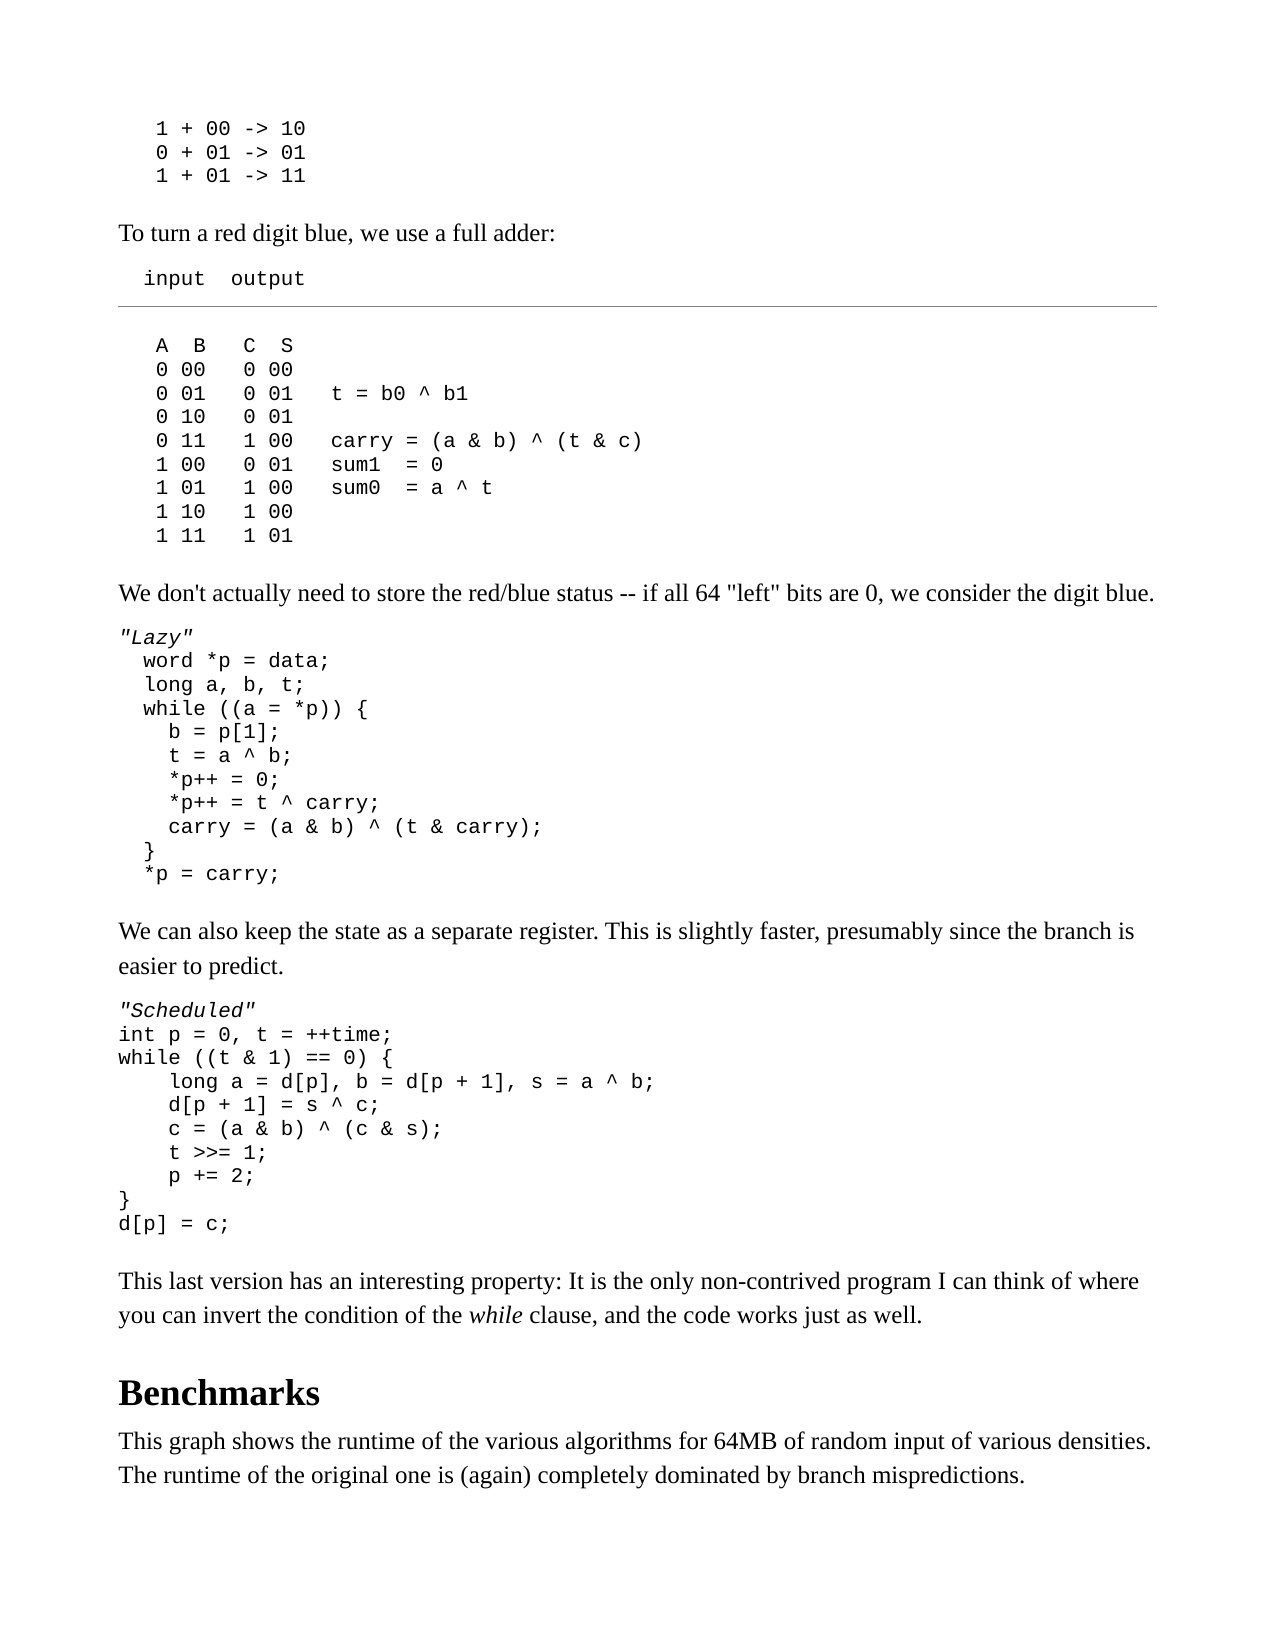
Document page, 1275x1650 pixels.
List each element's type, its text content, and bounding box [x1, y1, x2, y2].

text 1 00 0 01 sum1 = 0 [118, 454, 1157, 477]
text } [118, 1189, 1157, 1213]
text We can also keep the state as a separate register. This is slightly faster, presumably since the branch is easier to predict. [118, 916, 1157, 979]
text A B C S [118, 335, 1157, 359]
text while ((a = *p)) { [118, 698, 1157, 721]
subtitle Benchmarks [118, 1370, 1157, 1413]
text 0 + 01 -> 01 [118, 142, 1157, 165]
text t = a ^ b; [118, 745, 1157, 769]
text To turn a red digit blue, we use a full adder: [118, 218, 1157, 247]
text long a = d[p], b = d[p + 1], s = a ^ b; [118, 1071, 1157, 1094]
text b = p[1]; [118, 721, 1157, 745]
text *p++ = 0; [118, 769, 1157, 792]
text while ((t & 1) == 0) { [118, 1047, 1157, 1071]
text 1 + 00 -> 10 [118, 118, 1157, 142]
text This last version has an interesting property: It is the only non-contrived program I can think of where you can invert the condition of the while clause, and the code works just as well. [118, 1266, 1157, 1329]
text c = (a & b) ^ (c & s); [118, 1118, 1157, 1142]
text p += 2; [118, 1165, 1157, 1189]
text d[p + 1] = s ^ c; [118, 1094, 1157, 1118]
text This graph shows the runtime of the various algorithms for 64MB of random input of various densities. The runtime of the original one is (again) completely dominated by branch mispredictions. [118, 1426, 1157, 1489]
text "Lazy" [118, 627, 1157, 650]
text 0 00 0 00 [118, 359, 1157, 383]
text *p++ = t ^ carry; [118, 792, 1157, 816]
text 0 10 0 01 [118, 406, 1157, 430]
text input output [118, 268, 1157, 291]
text t >>= 1; [118, 1142, 1157, 1165]
text "Scheduled" [118, 1000, 1157, 1023]
text word *p = data; [118, 650, 1157, 674]
text We don't actually need to store the red/blue status -- if all 64 "left" bits are 0, we consider the digit blue. [118, 578, 1157, 606]
text 1 11 1 01 [118, 524, 1157, 548]
text 1 10 1 00 [118, 501, 1157, 524]
text long a, b, t; [118, 674, 1157, 698]
text } [118, 839, 1157, 863]
text carry = (a & b) ^ (t & carry); [118, 816, 1157, 839]
text 0 01 0 01 t = b0 ^ b1 [118, 383, 1157, 406]
text 1 01 1 00 sum0 = a ^ t [118, 477, 1157, 501]
text int p = 0, t = ++time; [118, 1023, 1157, 1047]
text 0 11 1 00 carry = (a & b) ^ (t & c) [118, 430, 1157, 454]
text *p = carry; [118, 863, 1157, 887]
text 1 + 01 -> 11 [118, 165, 1157, 189]
text d[p] = c; [118, 1213, 1157, 1236]
